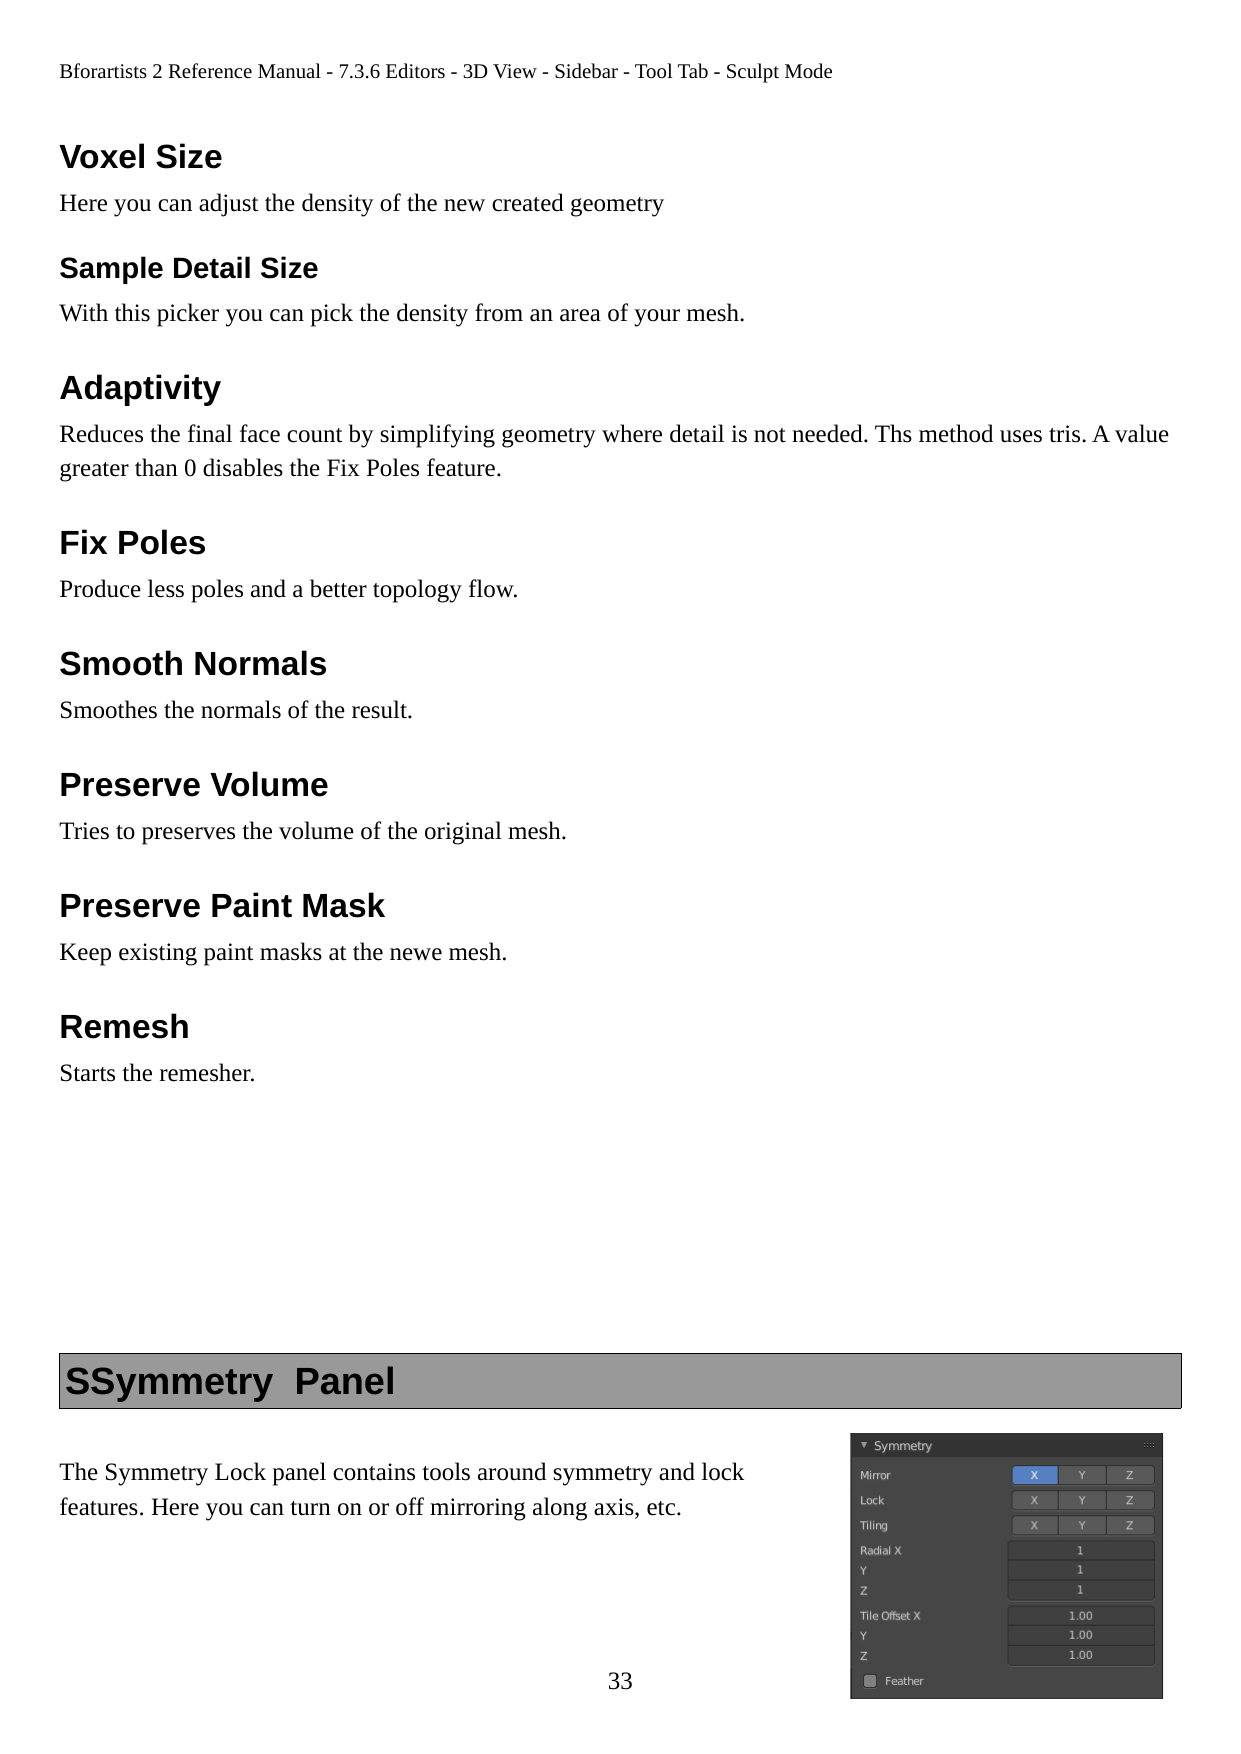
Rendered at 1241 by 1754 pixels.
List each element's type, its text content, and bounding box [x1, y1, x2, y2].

text The Symmetry Lock panel contains tools around symmetry and lock features. Here you can turn on or off mirroring along axis, etc. [59, 1457, 850, 1520]
subtitle Smooth Normals [59, 644, 1181, 683]
text Produce less poles and a better topology flow. [59, 574, 1181, 603]
table_header SSymmetry Panel [60, 1354, 1181, 1408]
text Tries to preserves the volume of the original mesh. [59, 816, 1181, 845]
text Smoothes the normals of the result. [59, 695, 1181, 724]
subtitle Adaptivity [59, 368, 1181, 406]
text With this picker you can pick the density from an area of your mesh. [59, 298, 1181, 326]
picture [850, 1433, 1164, 1699]
text Keep existing paint masks at the newe mesh. [59, 937, 1181, 966]
text Reduces the final face count by simplifying geometry where detail is not needed. Ths method uses tris. A value greater than 0 disables the Fix Poles feature. [59, 419, 1181, 482]
text Here you can adjust the density of the new created geometry [59, 188, 1181, 217]
subtitle Sample Detail Size [59, 251, 1181, 285]
text Starts the remesher. [59, 1058, 1181, 1087]
subtitle Voxel Size [59, 137, 1181, 175]
subtitle Preserve Paint Mask [59, 886, 1181, 925]
subtitle Remesh [59, 1007, 1181, 1046]
subtitle Preserve Volume [59, 765, 1181, 804]
subtitle Fix Poles [59, 523, 1181, 562]
